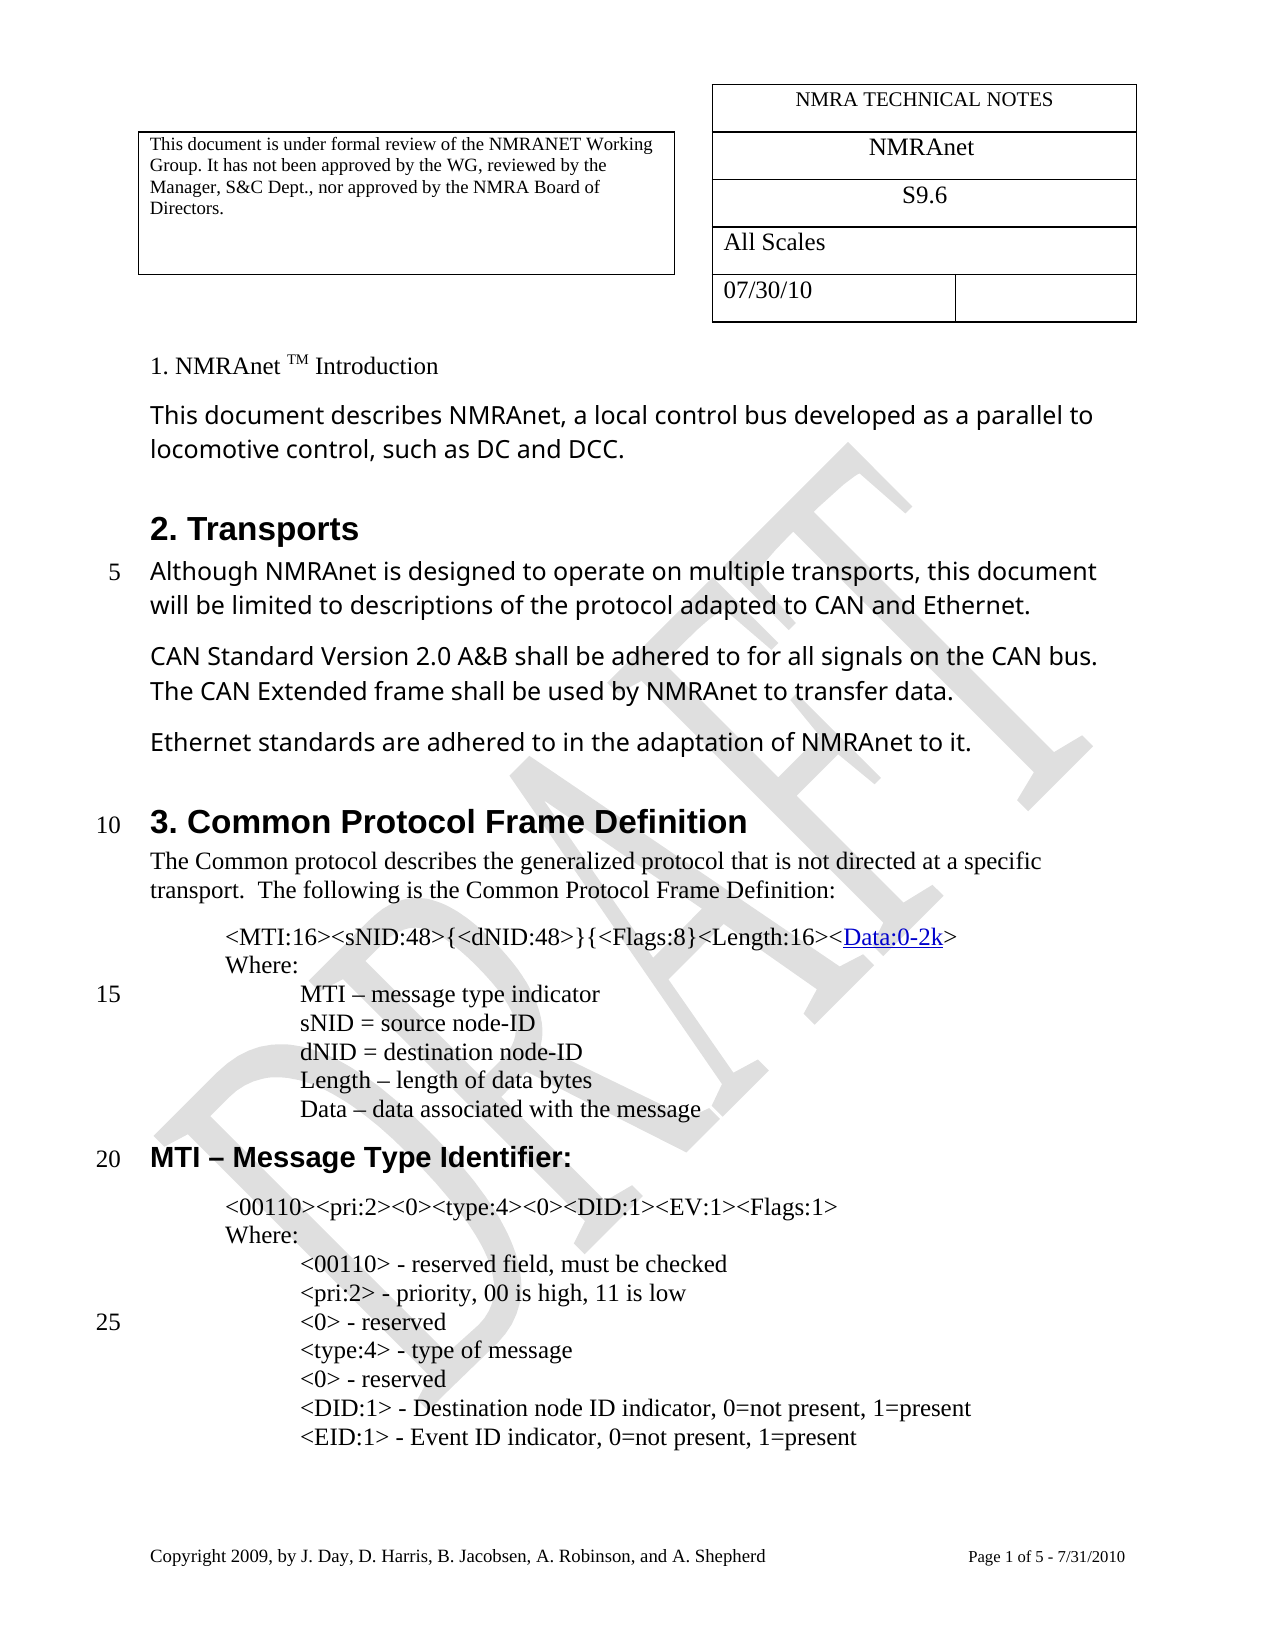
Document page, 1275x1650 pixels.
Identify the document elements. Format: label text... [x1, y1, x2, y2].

text The Common protocol describes the generalized protocol that is not directed at a specific transport. The following is the Common Protocol Frame Definition: [150, 846, 597, 904]
subtitle MTI – Message Type Identifier: [440, 1141, 536, 1174]
text CAN Standard Version 2.0 A&B shall be adhered to for all signals on the CAN bus. The CAN Extended frame shall be used by NMRAnet to transfer data. [665, 639, 967, 707]
subtitle [780, 533, 807, 547]
text Ethernet standards are adhered to in the adaptation of NMRAnet to it. [1028, 725, 1125, 759]
text Although NMRAnet is designed to operate on multiple transports, this document will be limited to descriptions of the protocol adapted to CAN and Ethernet. [759, 553, 881, 621]
text Although NMRAnet is designed to operate on multiple transports, this document will be limited to descriptions of the protocol adapted to CAN and Ethernet. [150, 553, 735, 621]
text Ethernet standards are adhered to in the adaptation of NMRAnet to it. [150, 725, 718, 759]
text Although NMRAnet is designed to operate on multiple transports, this document will be limited to descriptions of the protocol adapted to CAN and Ethernet. [856, 553, 1125, 621]
text <MTI:16><sNID:48>{<dNID:48>}{<Flags:8}<Length:16><Data:0-2k> Where: MTI – message type indicator sNID = source node-ID dNID = destination node-ID Length – length of data bytes Data – data associated with the message [474, 922, 1125, 1123]
text The Common protocol describes the generalized protocol that is not directed at a specific transport. The following is the Common Protocol Frame Definition: [848, 846, 1125, 904]
text Ethernet standards are adhered to in the adaptation of NMRAnet to it. [830, 725, 1019, 759]
text <MTI:16><sNID:48>{<dNID:48>}{<Flags:8}<Length:16><Data:0-2k> Where: MTI – message type indicator sNID = source node-ID dNID = destination node-ID Length – length of data bytes Data – data associated with the message [150, 922, 485, 1123]
text Although NMRAnet is designed to operate on multiple transports, this document will be limited to descriptions of the protocol adapted to CAN and Ethernet. [717, 568, 778, 621]
subtitle MTI – Message Type Identifier: [150, 1141, 226, 1174]
text CAN Standard Version 2.0 A&B shall be adhered to for all signals on the CAN bus. The CAN Extended frame shall be used by NMRAnet to transfer data. [942, 639, 1125, 707]
subtitle 3. Common Protocol Frame Definition [599, 802, 799, 840]
subtitle MTI – Message Type Identifier: [237, 1141, 426, 1174]
text <MTI:16><sNID:48>{<dNID:48>}{<Flags:8}<Length:16><Data:0-2k> Where: MTI – message type indicator sNID = source node-ID dNID = destination node-ID Length – length of data bytes Data – data associated with the message [503, 1072, 626, 1123]
text The Common protocol describes the generalized protocol that is not directed at a specific transport. The following is the Common Protocol Frame Definition: [577, 846, 693, 904]
subtitle [815, 508, 1125, 547]
subtitle MTI – Message Type Identifier: [547, 1141, 1125, 1174]
subtitle 3. Common Protocol Frame Definition [150, 802, 553, 840]
text The Common protocol describes the generalized protocol that is not directed at a specific transport. The following is the Common Protocol Frame Definition: [664, 846, 863, 904]
subtitle 3. Common Protocol Frame Definition [548, 804, 600, 840]
text Ethernet standards are adhered to in the adaptation of NMRAnet to it. [727, 725, 816, 759]
text <MTI:16><sNID:48>{<dNID:48>}{<Flags:8}<Length:16><Data:0-2k> Where: MTI – message type indicator sNID = source node-ID dNID = destination node-ID Length – length of data bytes Data – data associated with the message [367, 928, 515, 1077]
subtitle 2. Transports [150, 508, 780, 547]
text CAN Standard Version 2.0 A&B shall be adhered to for all signals on the CAN bus. The CAN Extended frame shall be used by NMRAnet to transfer data. [150, 639, 666, 707]
subtitle 3. Common Protocol Frame Definition [804, 802, 1125, 840]
text <MTI:16><sNID:48>{<dNID:48>}{<Flags:8}<Length:16><Data:0-2k> Where: MTI – message type indicator sNID = source node-ID dNID = destination node-ID Length – length of data bytes Data – data associated with the message [212, 1078, 373, 1123]
text <00110><pri:2><0><type:4><0><DID:1><EV:1><Flags:1> Where: <00110> - reserved field, must be checked <pri:2> - priority, 00 is high, 11 is low <0> - reserved <type:4> - type of message <0> - reserved <DID:1> - Destination node ID indicator, 0=not present, 1=present <EID:1> - Event ID indicator, 0=not present, 1=present [150, 1192, 1125, 1451]
text This document describes NMRAnet, a local control bus developed as a parallel to locomotive control, such as DC and DCC. [150, 398, 1125, 466]
